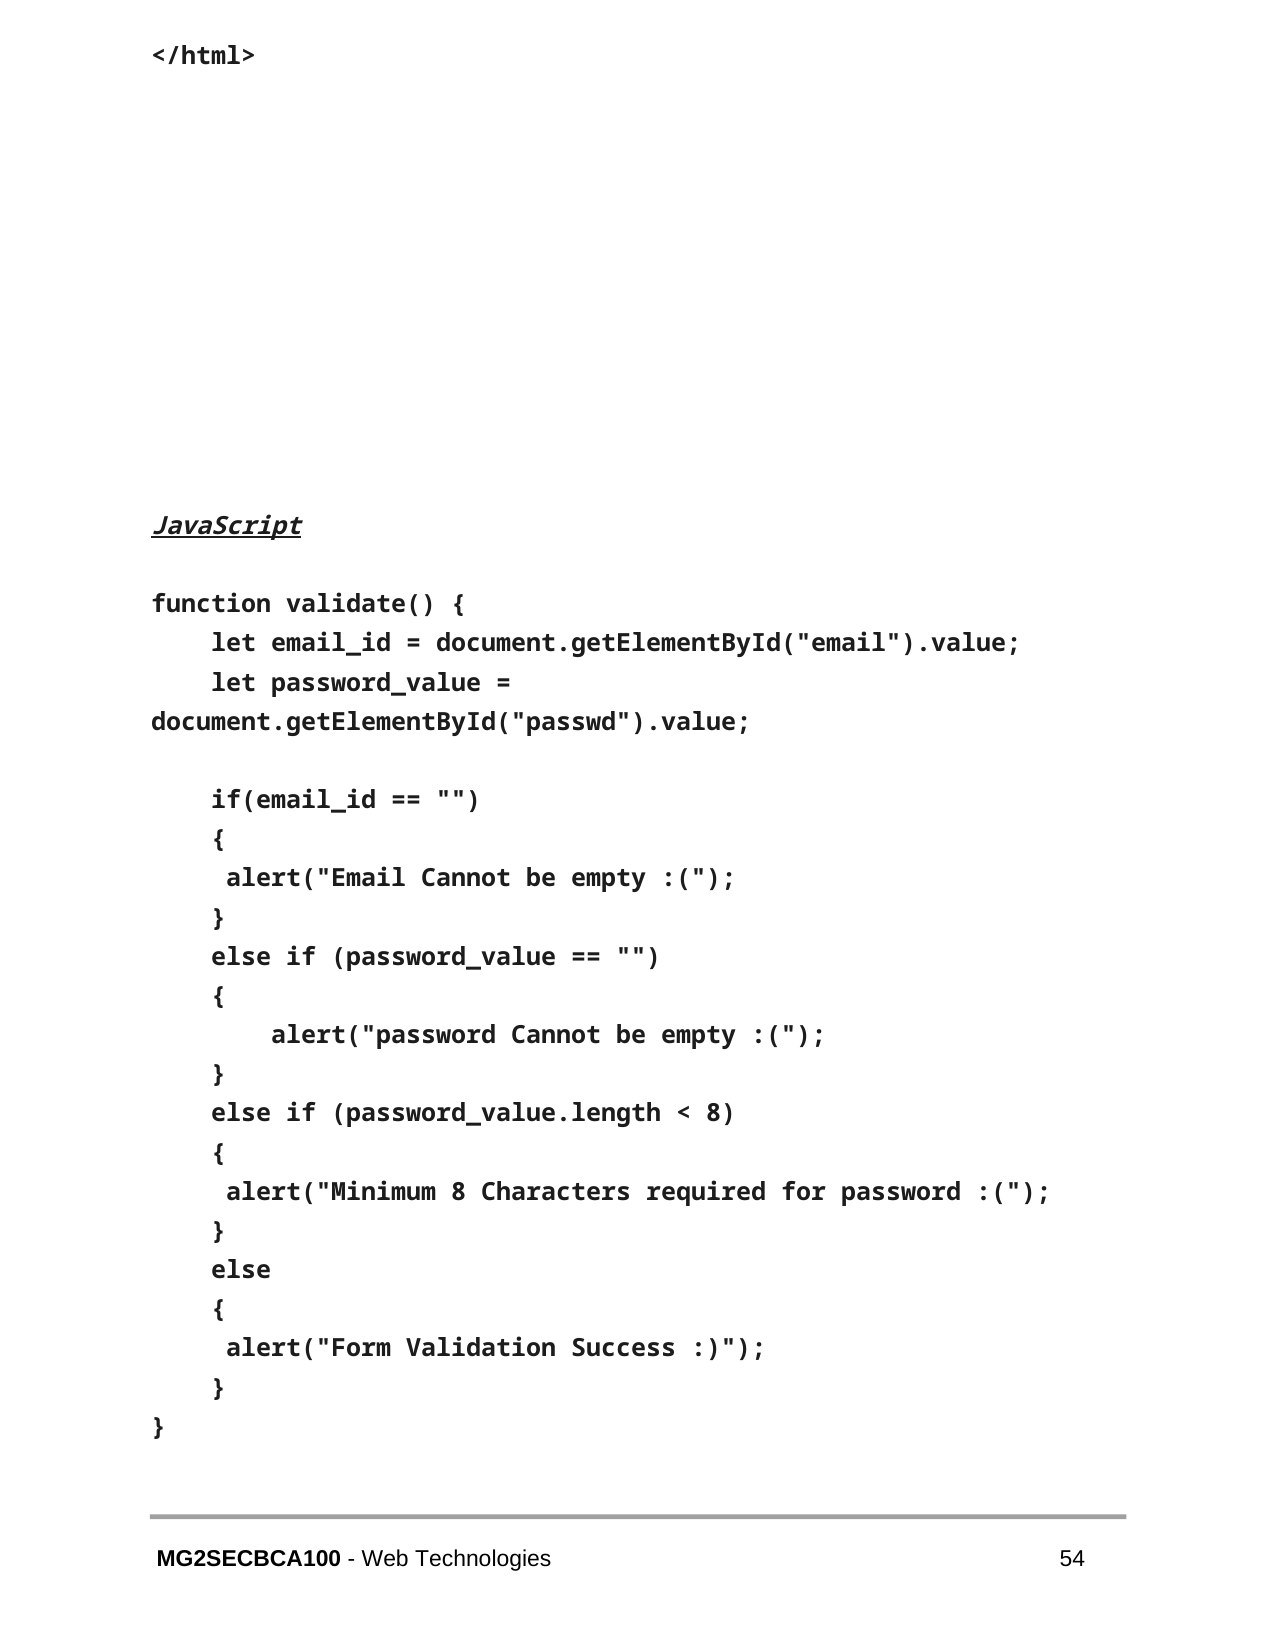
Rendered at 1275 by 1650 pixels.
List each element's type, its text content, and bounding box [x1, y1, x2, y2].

table_header </html> JavaScript function validate() { let email_id = document.getElementById("email").value; let password_value = document.getElementById("passwd").value; if(email_id == "") { alert("Email Cannot be empty :("); } else if (password_value == "") { alert("password Cannot be empty :("); } else if (password_value.length < 8) { alert("Minimum 8 Characters required for password :("); } else { alert("Form Validation Success :)"); } } [140, 38, 1110, 1447]
